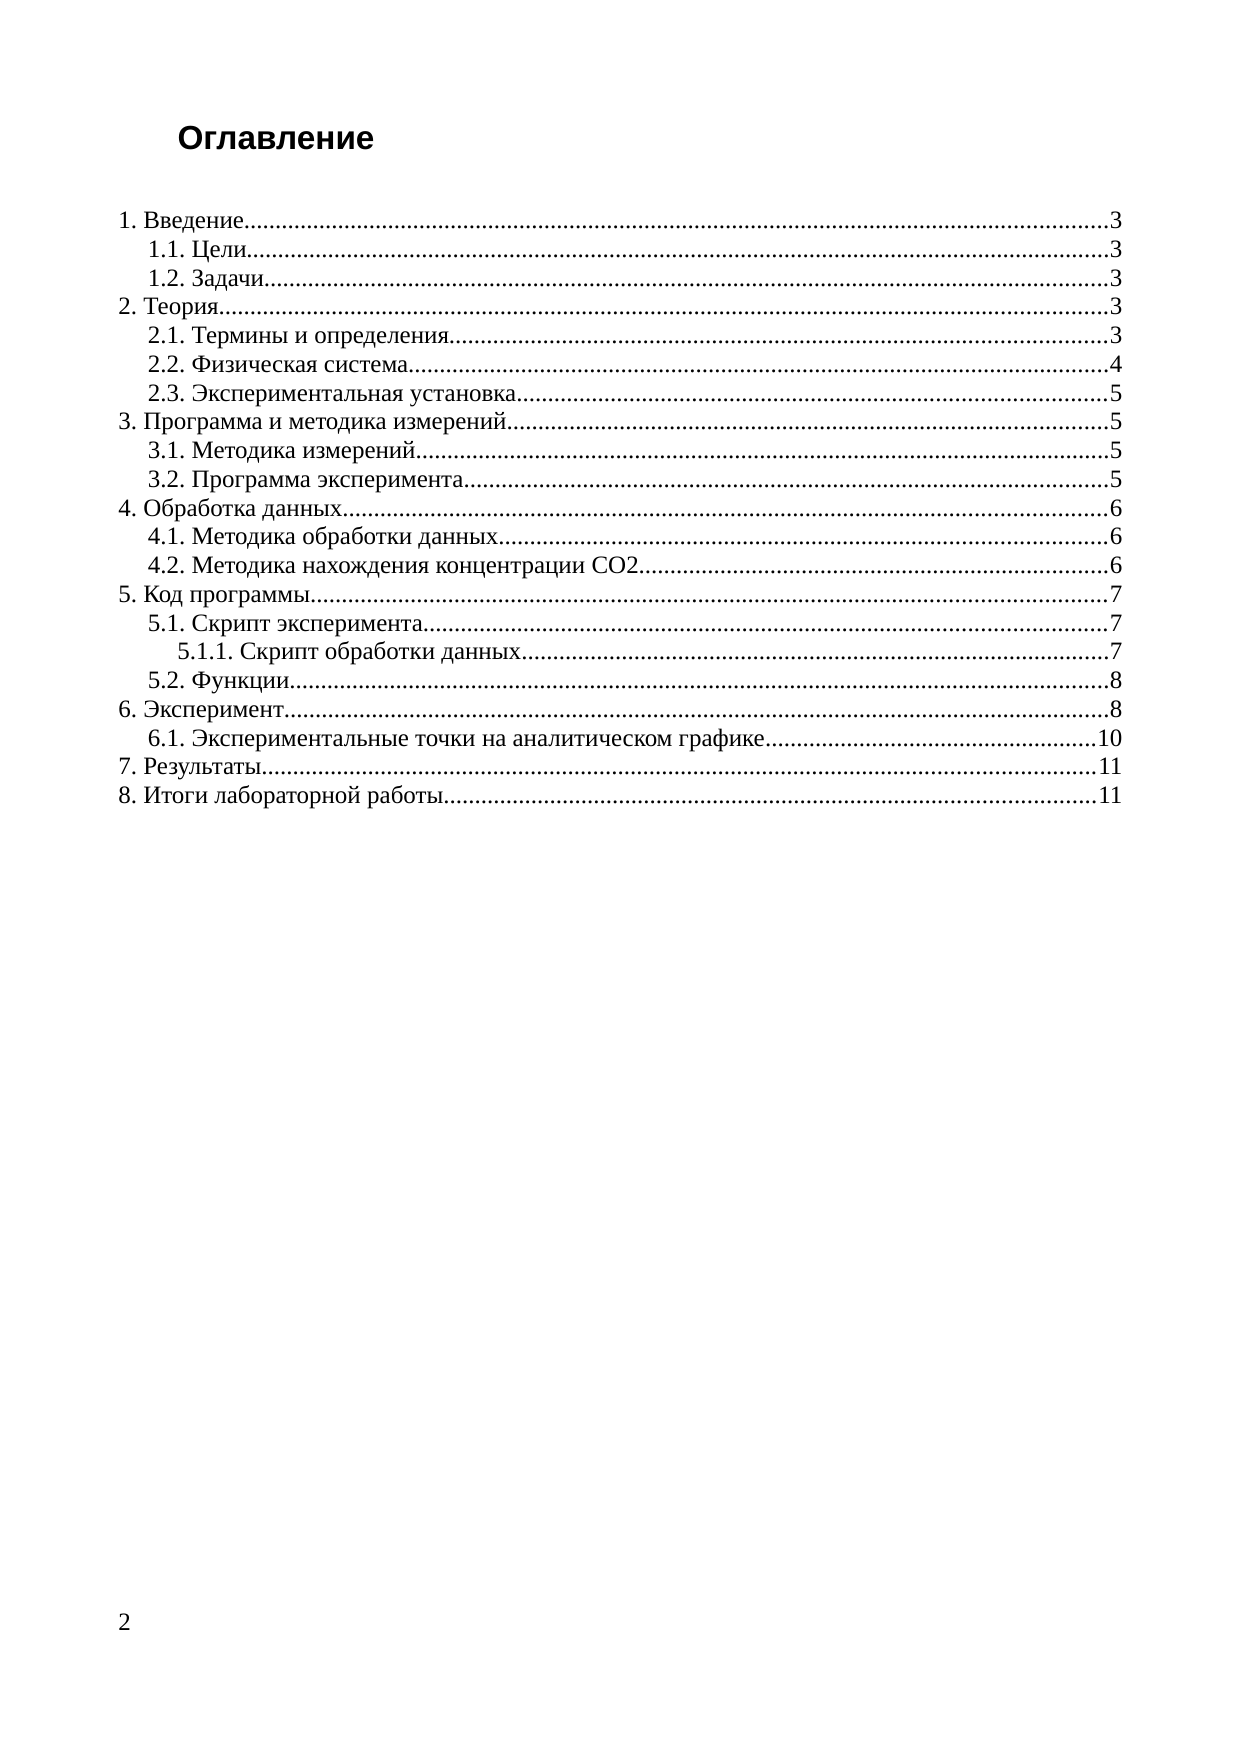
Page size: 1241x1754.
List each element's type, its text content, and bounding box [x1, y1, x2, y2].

text 1.1. Цели 3 [148, 234, 1122, 263]
text 2. Теория 3 [118, 291, 1122, 320]
subtitle Оглавление [118, 118, 1122, 157]
text 5.1. Скрипт эксперимента 7 [148, 608, 1122, 636]
text 3. Программа и методика измерений 5 [118, 406, 1122, 435]
text 1. Введение 3 [118, 205, 1122, 234]
text 4. Обработка данных 6 [118, 493, 1122, 521]
text 2.2. Физическая система 4 [148, 349, 1122, 378]
text 3.2. Программа эксперимента 5 [148, 464, 1122, 493]
text 2.1. Термины и определения 3 [148, 320, 1122, 349]
text 6.1. Экспериментальные точки на аналитическом графике 10 [148, 723, 1122, 751]
text 6. Эксперимент 8 [118, 694, 1122, 723]
text 5. Код программы 7 [118, 579, 1122, 608]
text 5.1.1. Скрипт обработки данных 7 [177, 636, 1122, 665]
text 4.1. Методика обработки данных 6 [148, 521, 1122, 550]
text 5.2. Функции 8 [148, 665, 1122, 694]
text 1.2. Задачи 3 [148, 263, 1122, 291]
text 8. Итоги лабораторной работы 11 [118, 780, 1122, 809]
text 3.1. Методика измерений 5 [148, 435, 1122, 464]
text 7. Результаты 11 [118, 751, 1122, 780]
text 2.3. Экспериментальная установка 5 [148, 378, 1122, 406]
text 4.2. Методика нахождения концентрации CO2 6 [148, 550, 1122, 579]
